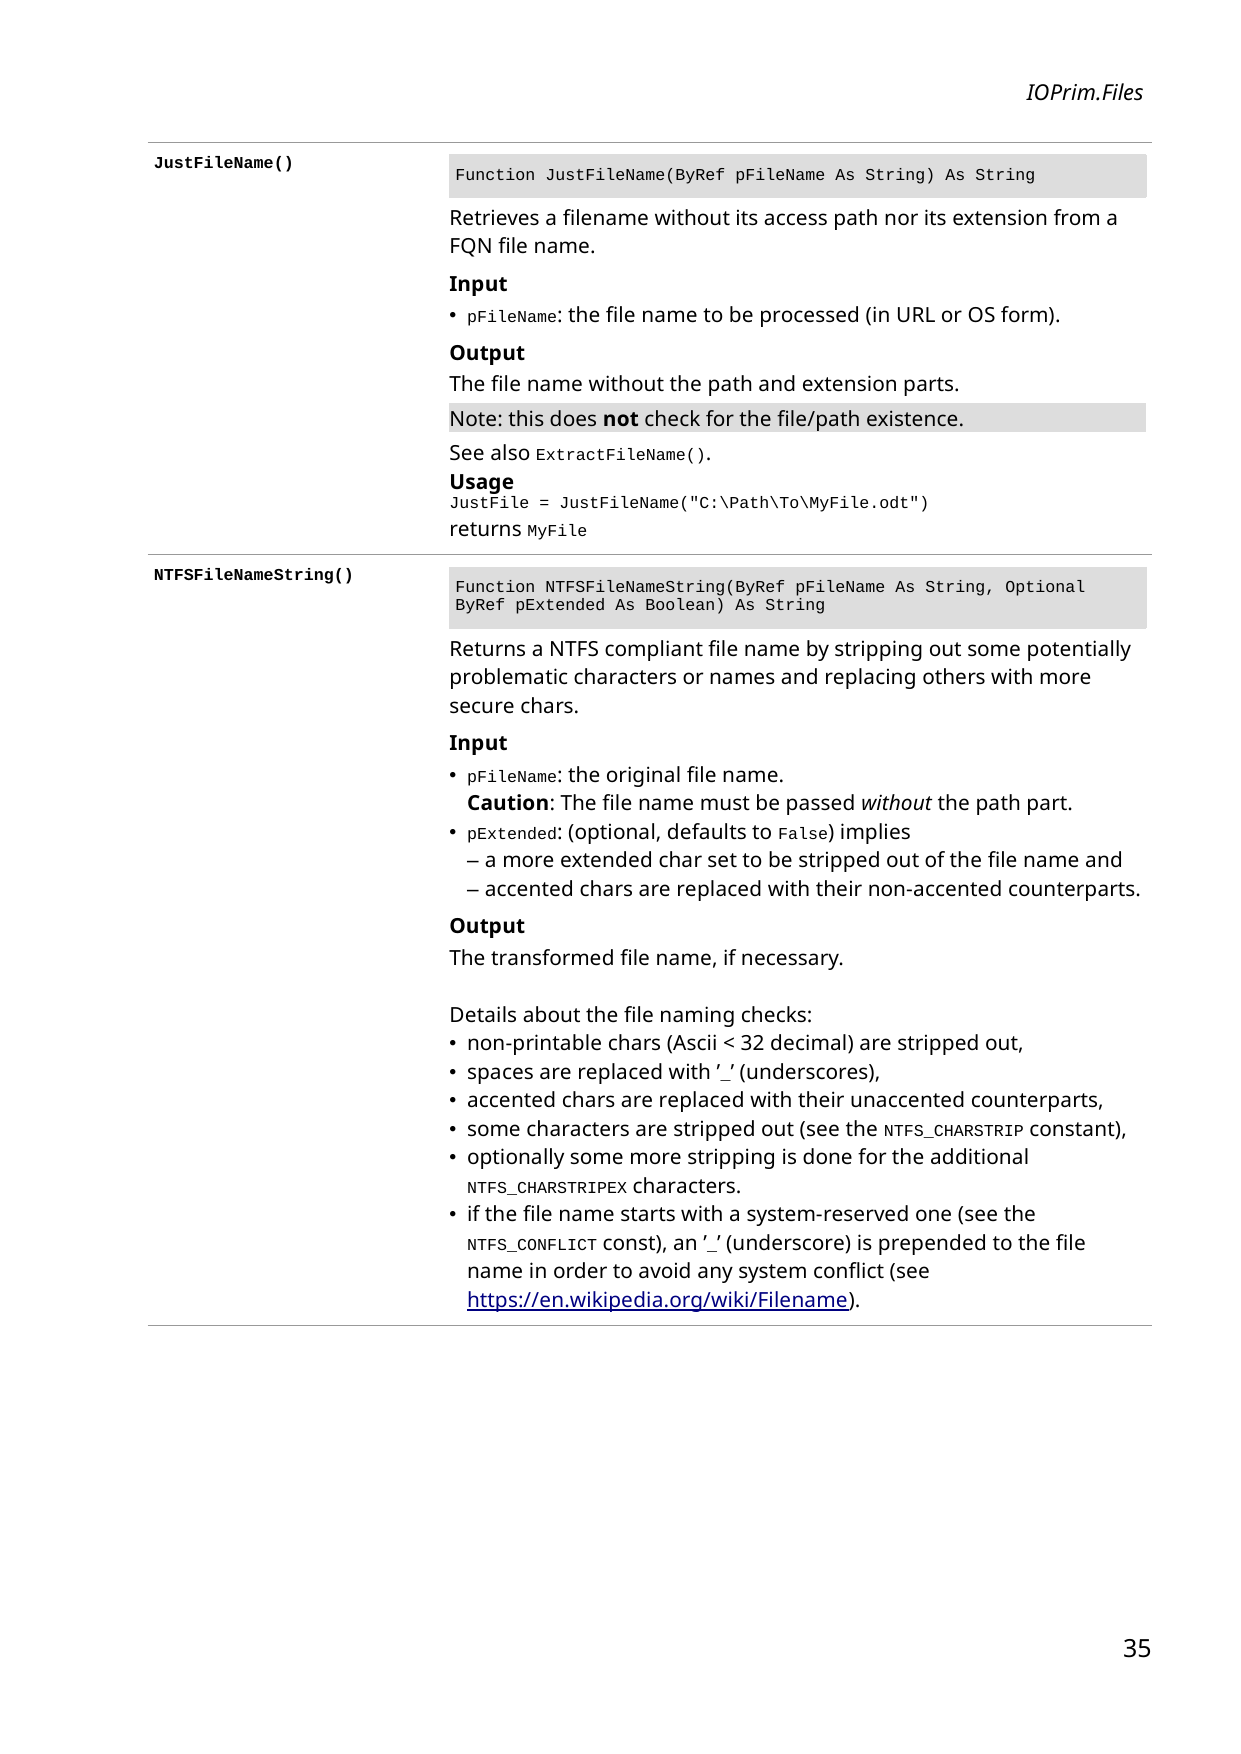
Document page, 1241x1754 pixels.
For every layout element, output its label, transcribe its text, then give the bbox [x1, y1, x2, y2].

table_cell NTFSFileNameString() [148, 555, 443, 1325]
table_cell Function JustFileName(ByRef pFileName As String) As String Retrieves a filename without its access path nor its extension from a FQN file name. Input pFileName: the file name to be processed (in URL or OS form). Output The file name without the path and extension parts. Note: this does not check for the file/path existence. See also ExtractFileName(). Usage JustFile = JustFileName("C:\Path\To\MyFile.odt") returns MyFile [443, 143, 1152, 554]
table_cell Function NTFSFileNameString(ByRef pFileName As String, Optional ByRef pExtended As Boolean) As String Returns a NTFS compliant file name by stripping out some potentially problematic characters or names and replacing others with more secure chars. Input pFileName: the original file name. Caution: The file name must be passed without the path part. pExtended: (optional, defaults to False) implies a more extended char set to be stripped out of the file name and accented chars are replaced with their non-accented counterparts. Output The transformed file name, if necessary. Details about the file naming checks: non-printable chars (Ascii < 32 decimal) are stripped out, spaces are replaced with ’_’ (underscores), accented chars are replaced with their unaccented counterparts, some characters are stripped out (see the NTFS_CHARSTRIP constant), optionally some more stripping is done for the additional NTFS_CHARSTRIPEX characters. if the file name starts with a system-reserved one (see the NTFS_CONFLICT const), an ’_’ (underscore) is prepended to the file name in order to avoid any system conflict (see https://en.wikipedia.org/wiki/Filename). [443, 555, 1152, 1325]
table_cell JustFileName() [148, 143, 443, 554]
